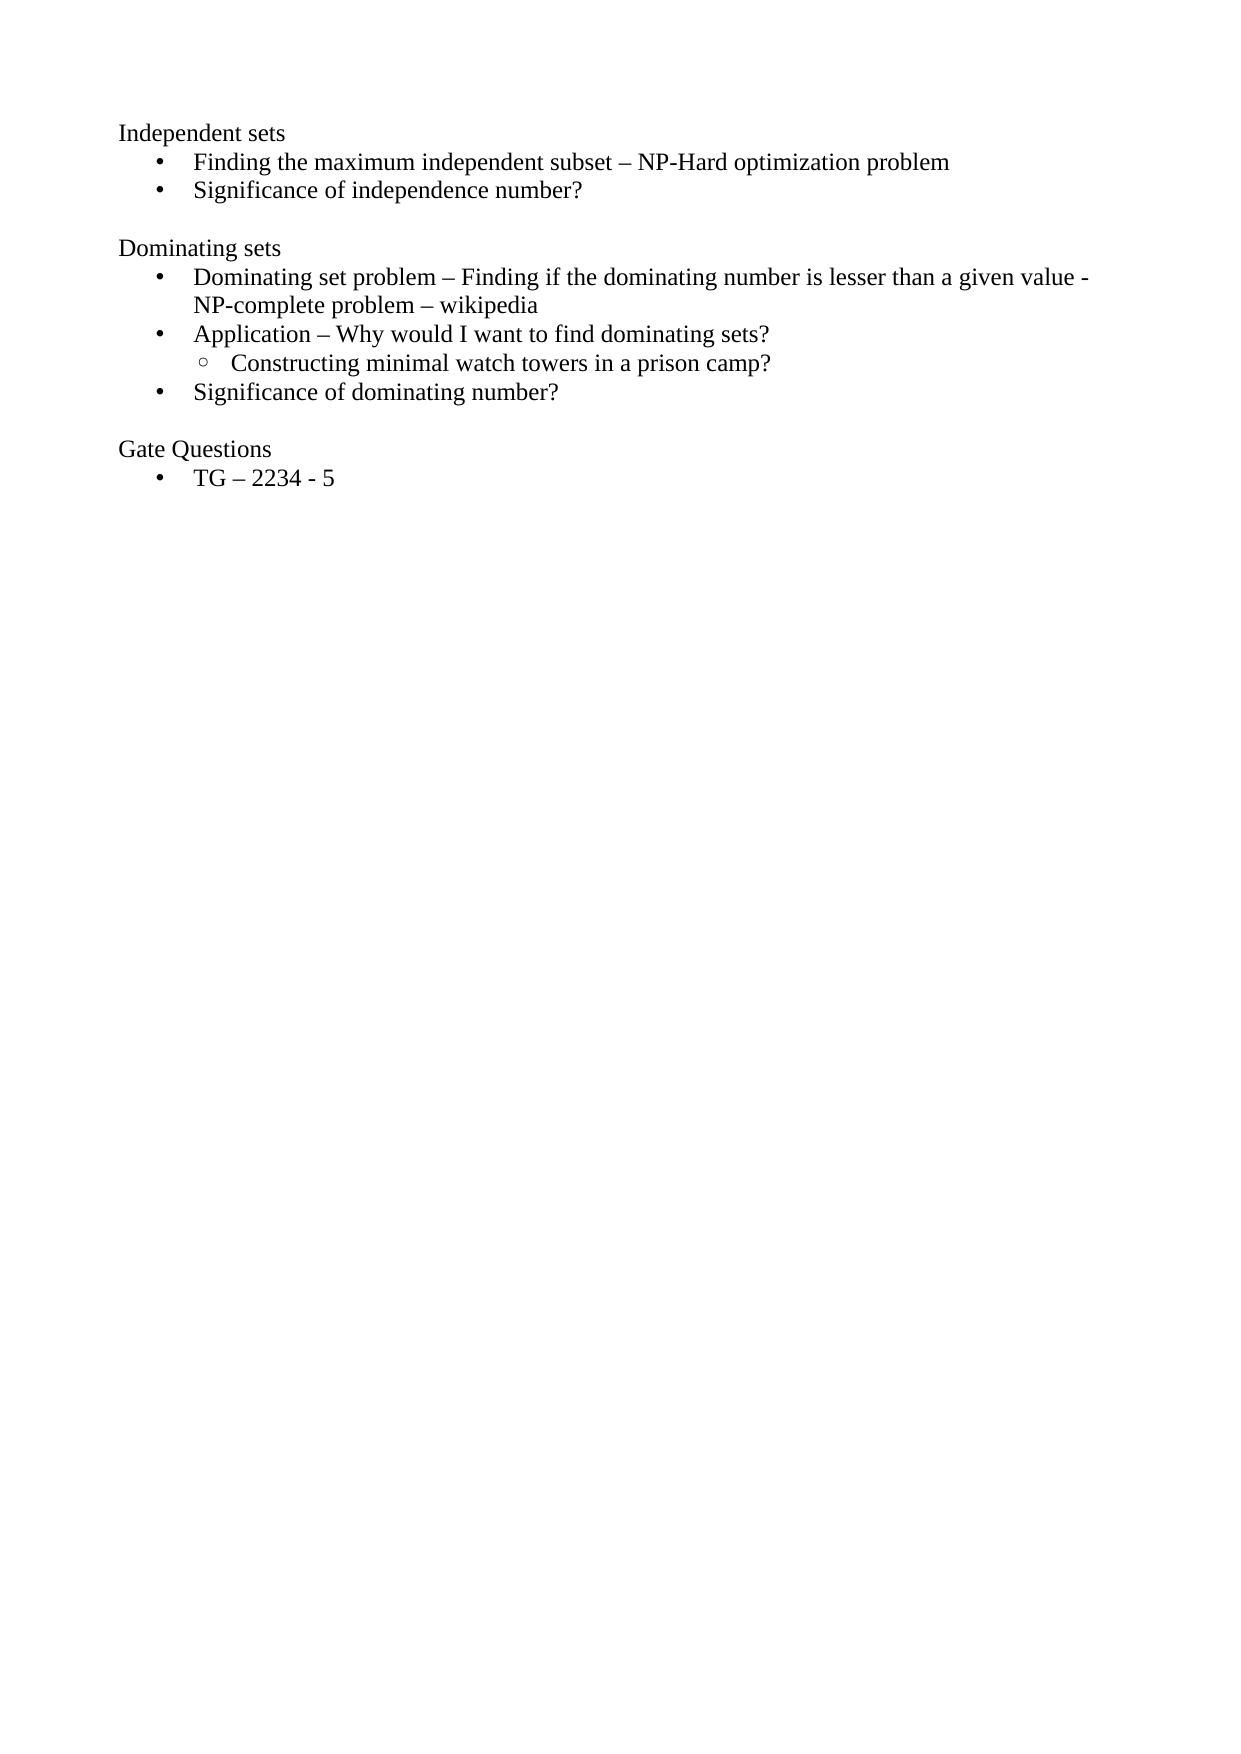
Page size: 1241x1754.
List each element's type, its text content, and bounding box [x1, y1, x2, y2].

list TG – 2234 - 5 [156, 463, 1122, 492]
list Constructing minimal watch towers in a prison camp? [193, 348, 1122, 377]
text Dominating sets [118, 233, 1122, 262]
text Gate Questions [118, 434, 1122, 463]
text Independent sets [118, 118, 1122, 147]
list Application – Why would I want to find dominating sets? [156, 319, 1122, 348]
list Dominating set problem – Finding if the dominating number is lesser than a given value - NP-complete problem – wikipedia [156, 262, 1122, 319]
list Significance of dominating number? [156, 377, 1122, 406]
list Finding the maximum independent subset – NP-Hard optimization problem [156, 147, 1122, 176]
list Significance of independence number? [156, 176, 1122, 204]
